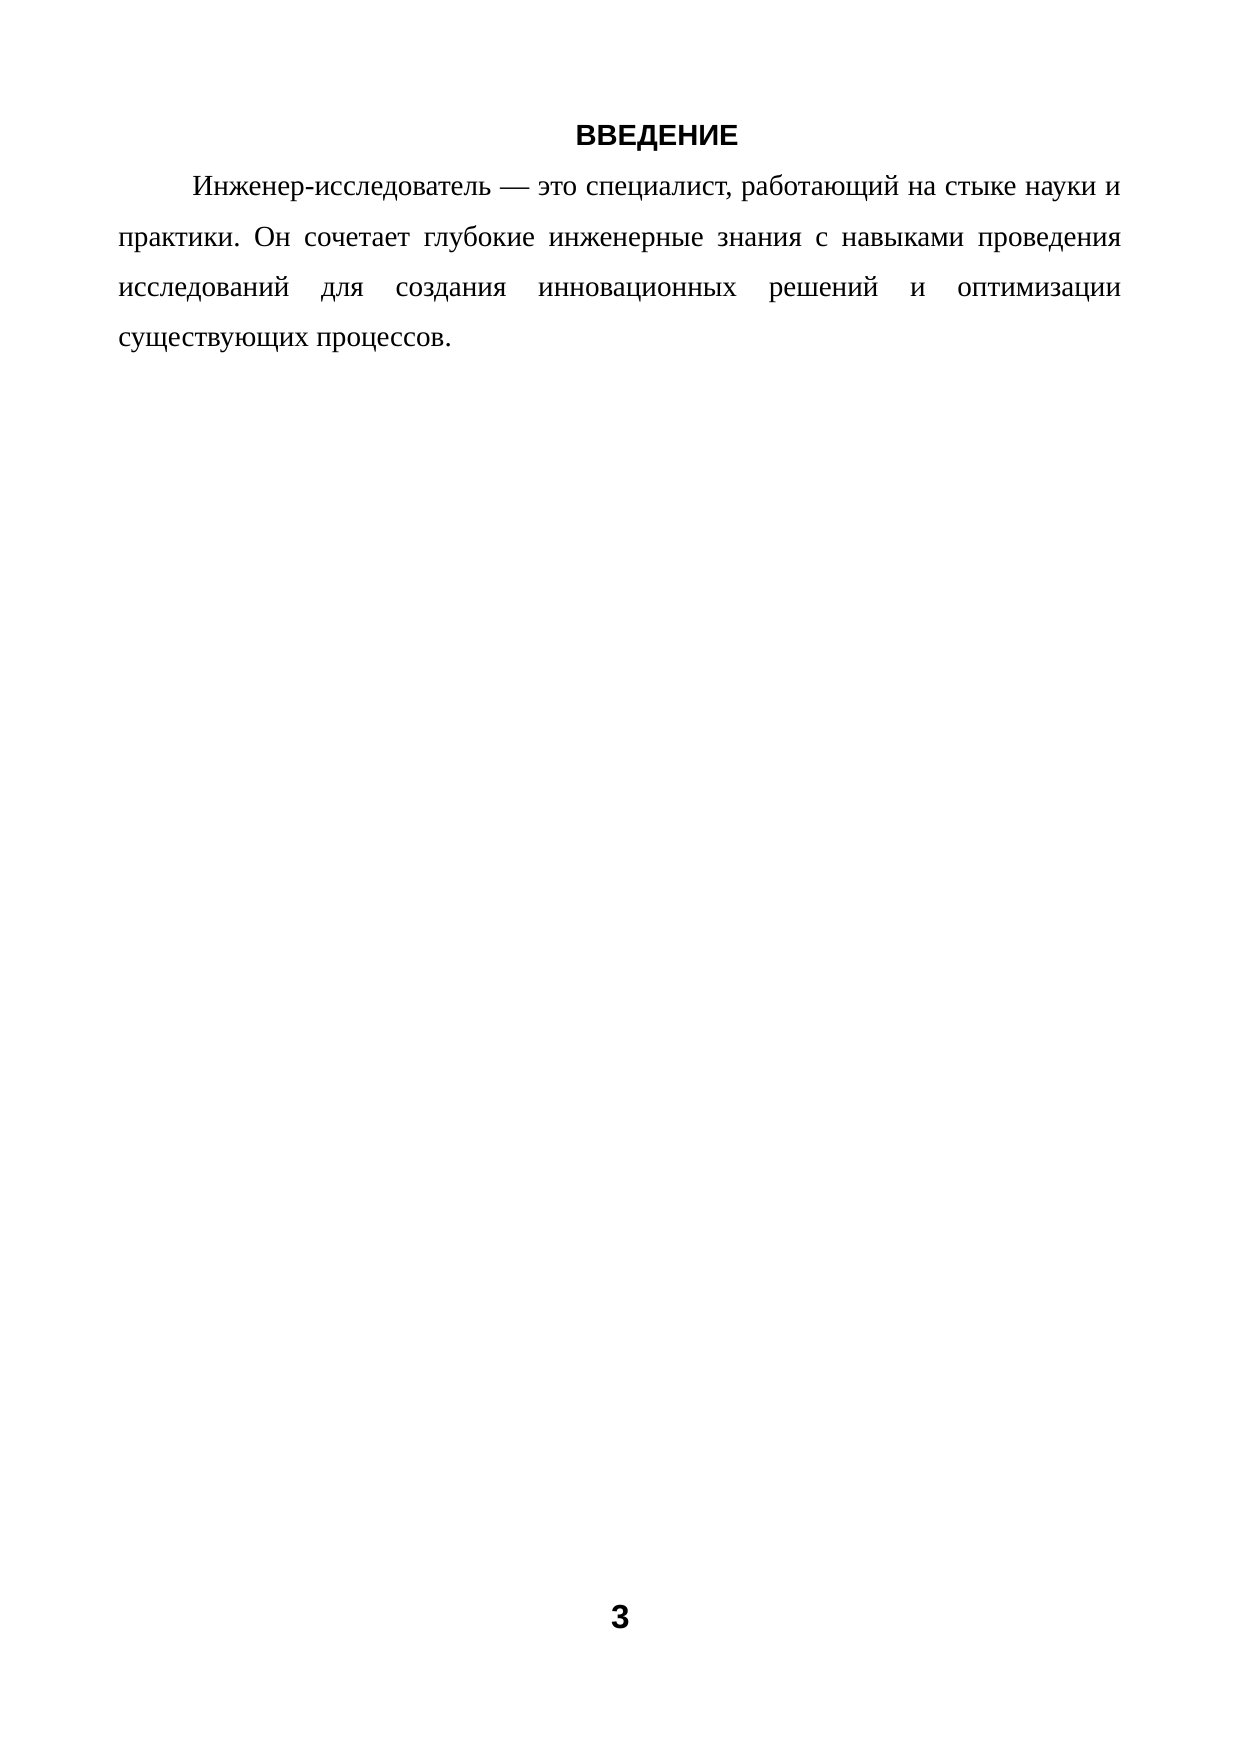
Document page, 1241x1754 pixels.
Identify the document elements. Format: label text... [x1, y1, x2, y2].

text Инженер-исследователь — это специалист, работающий на стыке науки и практики. Он сочетает глубокие инженерные знания с навыками проведения исследований для создания инновационных решений и оптимизации существующих процессов. [118, 168, 1122, 353]
subtitle ВВЕДЕНИЕ [118, 118, 1122, 152]
